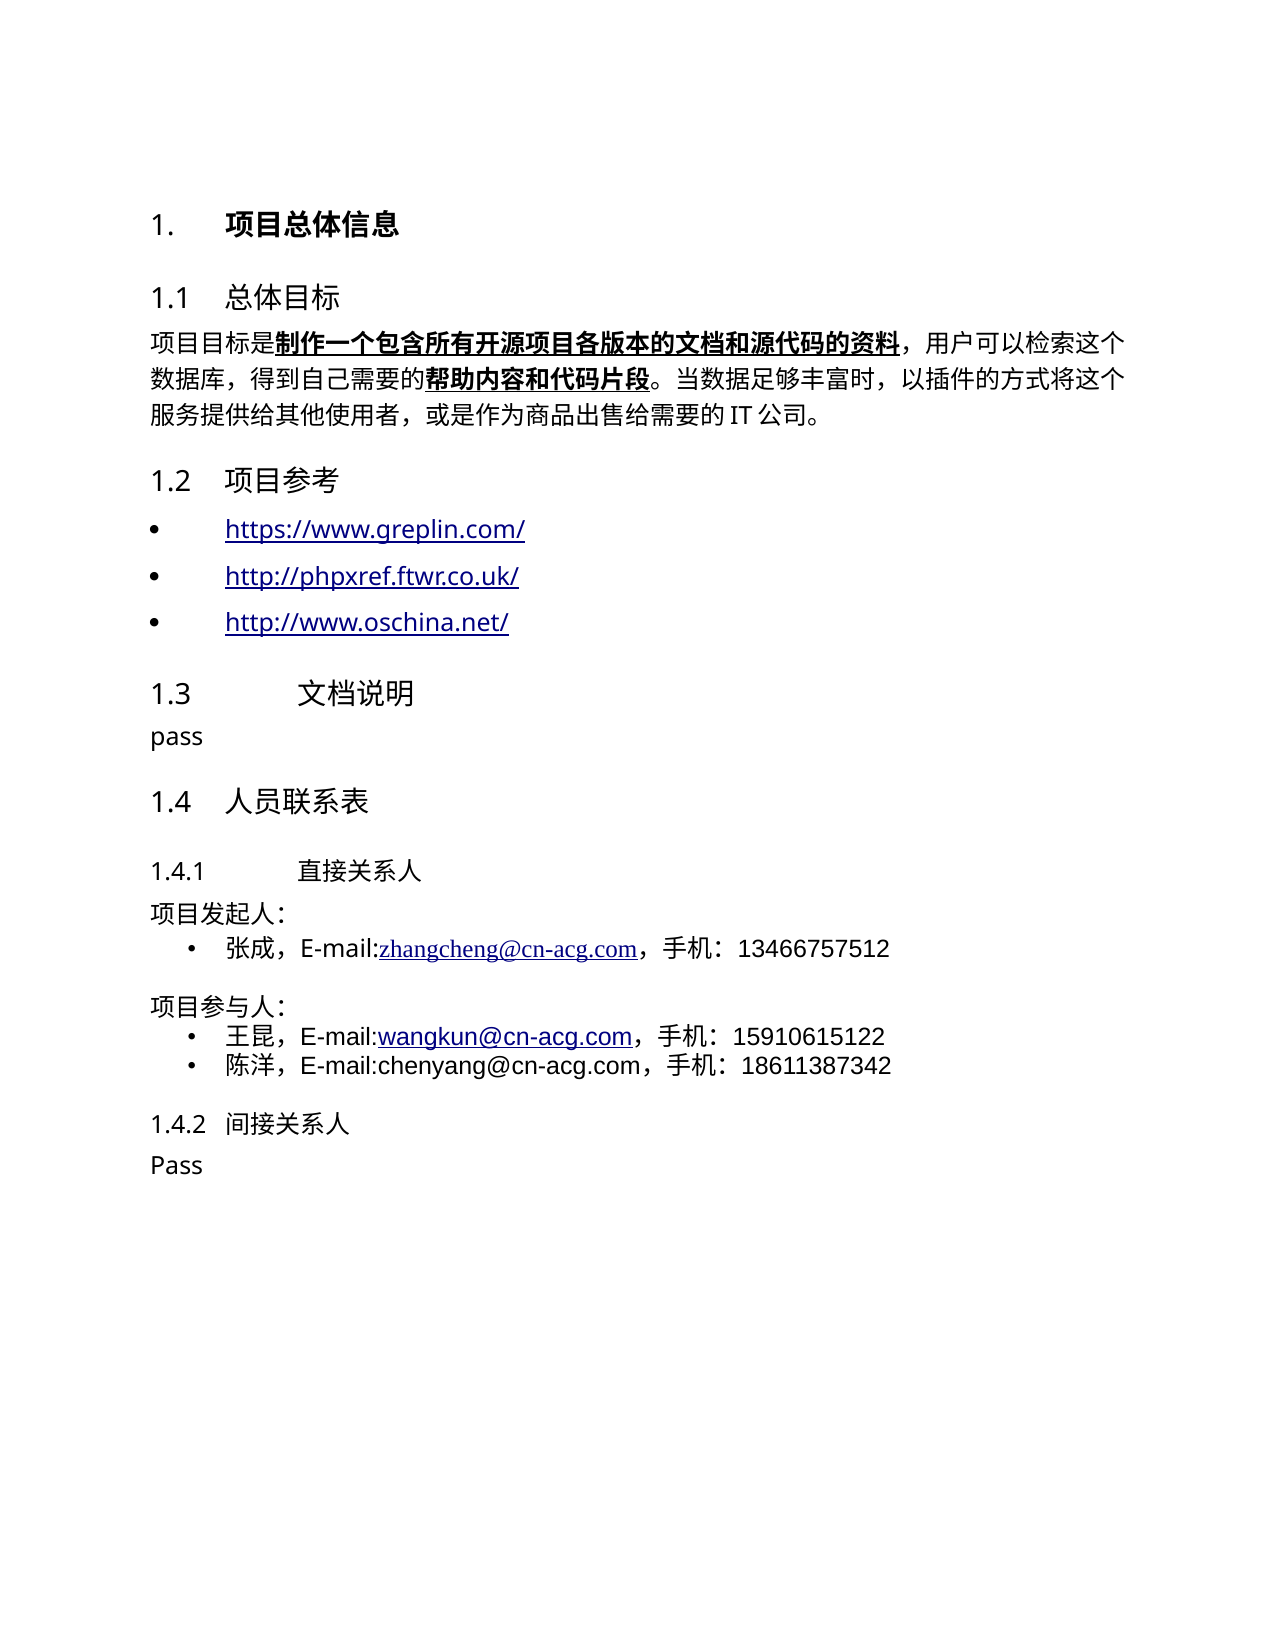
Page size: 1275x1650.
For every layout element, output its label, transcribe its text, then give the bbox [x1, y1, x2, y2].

subtitle 1.2 项目参考 [150, 457, 1125, 499]
list http://www.oschina.net/ [150, 605, 1125, 639]
list 陈洋，E-mail:chenyang@cn-acg.com，手机：18611387342 [187, 1051, 1125, 1080]
text pass [150, 719, 1125, 753]
text 项目参与人： [150, 993, 1125, 1022]
subtitle 1.1 总体目标 [150, 275, 1125, 317]
subtitle 1.4.1 直接关系人 [150, 852, 1125, 888]
subtitle 1.4.2 间接关系人 [150, 1105, 1125, 1141]
text 项目目标是制作一个包含所有开源项目各版本的文档和源代码的资料，用户可以检索这个数据库，得到自己需要的帮助内容和代码片段。当数据足够丰富时，以插件的方式将这个服务提供给其他使用者，或是作为商品出售给需要的IT公司。 [150, 323, 1125, 432]
list https://www.greplin.com/ [150, 512, 1125, 546]
list 张成，E-mail:zhangcheng@cn-acg.com，手机：13466757512 [187, 931, 1125, 964]
subtitle 1. 项目总体信息 [150, 204, 1125, 243]
list http://phpxref.ftwr.co.uk/ [150, 558, 1125, 593]
text Pass [150, 1147, 1125, 1181]
subtitle 1.3 文档说明 [150, 670, 1125, 713]
subtitle 1.4 人员联系表 [150, 778, 1125, 821]
list 王昆，E-mail:wangkun@cn-acg.com，手机：15910615122 [187, 1022, 1125, 1051]
text 项目发起人： [150, 894, 1125, 931]
